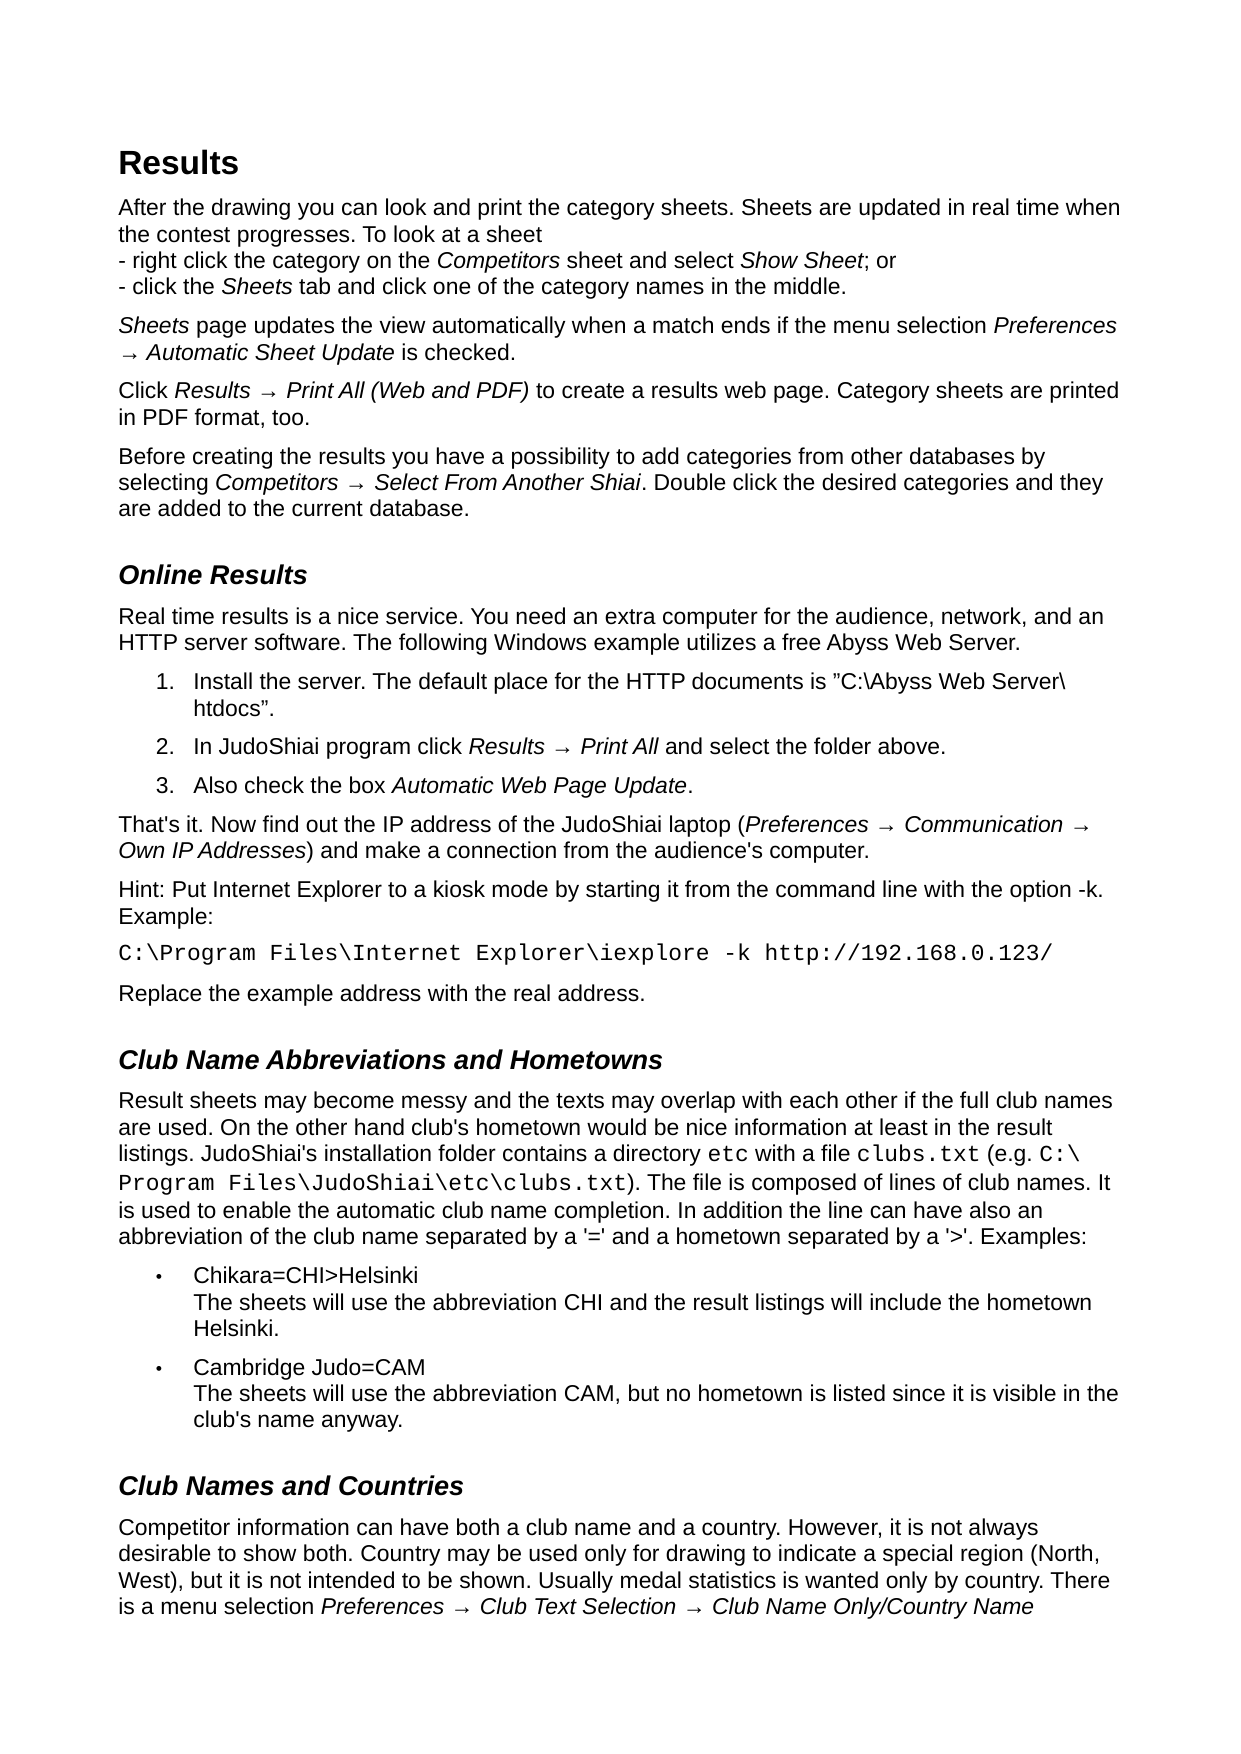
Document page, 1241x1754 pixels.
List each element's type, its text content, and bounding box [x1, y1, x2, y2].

subtitle Club Name Abbreviations and Hometowns [118, 1044, 1122, 1075]
subtitle Results [118, 143, 1122, 182]
text Sheets page updates the view automatically when a match ends if the menu selection Preferences → Automatic Sheet Update is checked. [118, 312, 1122, 365]
text Competitor information can have both a club name and a country. However, it is not always desirable to show both. Country may be used only for drawing to indicate a special region (North, West), but it is not intended to be shown. Usually medal statistics is wanted only by country. There is a menu selection Preferences → Club Text Selection → Club Name Only/Country Name [118, 1514, 1122, 1619]
text After the drawing you can look and print the category sheets. Sheets are updated in real time when the contest progresses. To look at a sheet - right click the category on the Competitors sheet and select Show Sheet; or - click the Sheets tab and click one of the category names in the middle. [118, 194, 1122, 300]
text That's it. Now find out the IP address of the JudoShiai laptop (Preferences → Communication → Own IP Addresses) and make a connection from the audience's computer. [118, 811, 1122, 864]
subtitle Club Names and Countries [118, 1470, 1122, 1501]
text Hint: Put Internet Explorer to a kiosk mode by starting it from the command line with the option -k. Example: [118, 876, 1122, 929]
text Result sheets may become messy and the texts may overlap with each other if the full club names are used. On the other hand club's hometown would be nice information at least in the result listings. JudoShiai's installation folder contains a directory etc with a file clubs.txt (e.g. C:\Program Files\JudoShiai\etc\clubs.txt). The file is composed of lines of club names. It is used to enable the automatic club name completion. In addition the line can have also an abbreviation of the club name separated by a '=' and a hometown separated by a '>'. Examples: [118, 1087, 1122, 1249]
text Replace the example address with the real address. [118, 980, 1122, 1006]
text Before creating the results you have a possibility to add categories from other databases by selecting Competitors → Select From Another Shiai. Double click the desired categories and they are added to the current database. [118, 443, 1122, 522]
list Chikara=CHI>Helsinki The sheets will use the abbreviation CHI and the result listings will include the hometown Helsinki. [156, 1262, 1122, 1341]
list Cambridge Judo=CAM The sheets will use the abbreviation CAM, but no hometown is listed since it is visible in the club's name anyway. [156, 1354, 1122, 1433]
list In JudoShiai program click Results → Print All and select the folder above. [156, 733, 1122, 760]
list Also check the box Automatic Web Page Update. [156, 772, 1122, 798]
list Install the server. The default place for the HTTP documents is ”C:\Abyss Web Server\htdocs”. [156, 668, 1122, 721]
subtitle Online Results [118, 559, 1122, 590]
text Click Results → Print All (Web and PDF) to create a results web page. Category sheets are printed in PDF format, too. [118, 377, 1122, 430]
text Real time results is a nice service. You need an extra computer for the audience, network, and an HTTP server software. The following Windows example utilizes a free Abyss Web Server. [118, 603, 1122, 656]
text C:\Program Files\Internet Explorer\iexplore -k http://192.168.0.123/ [118, 941, 1122, 967]
